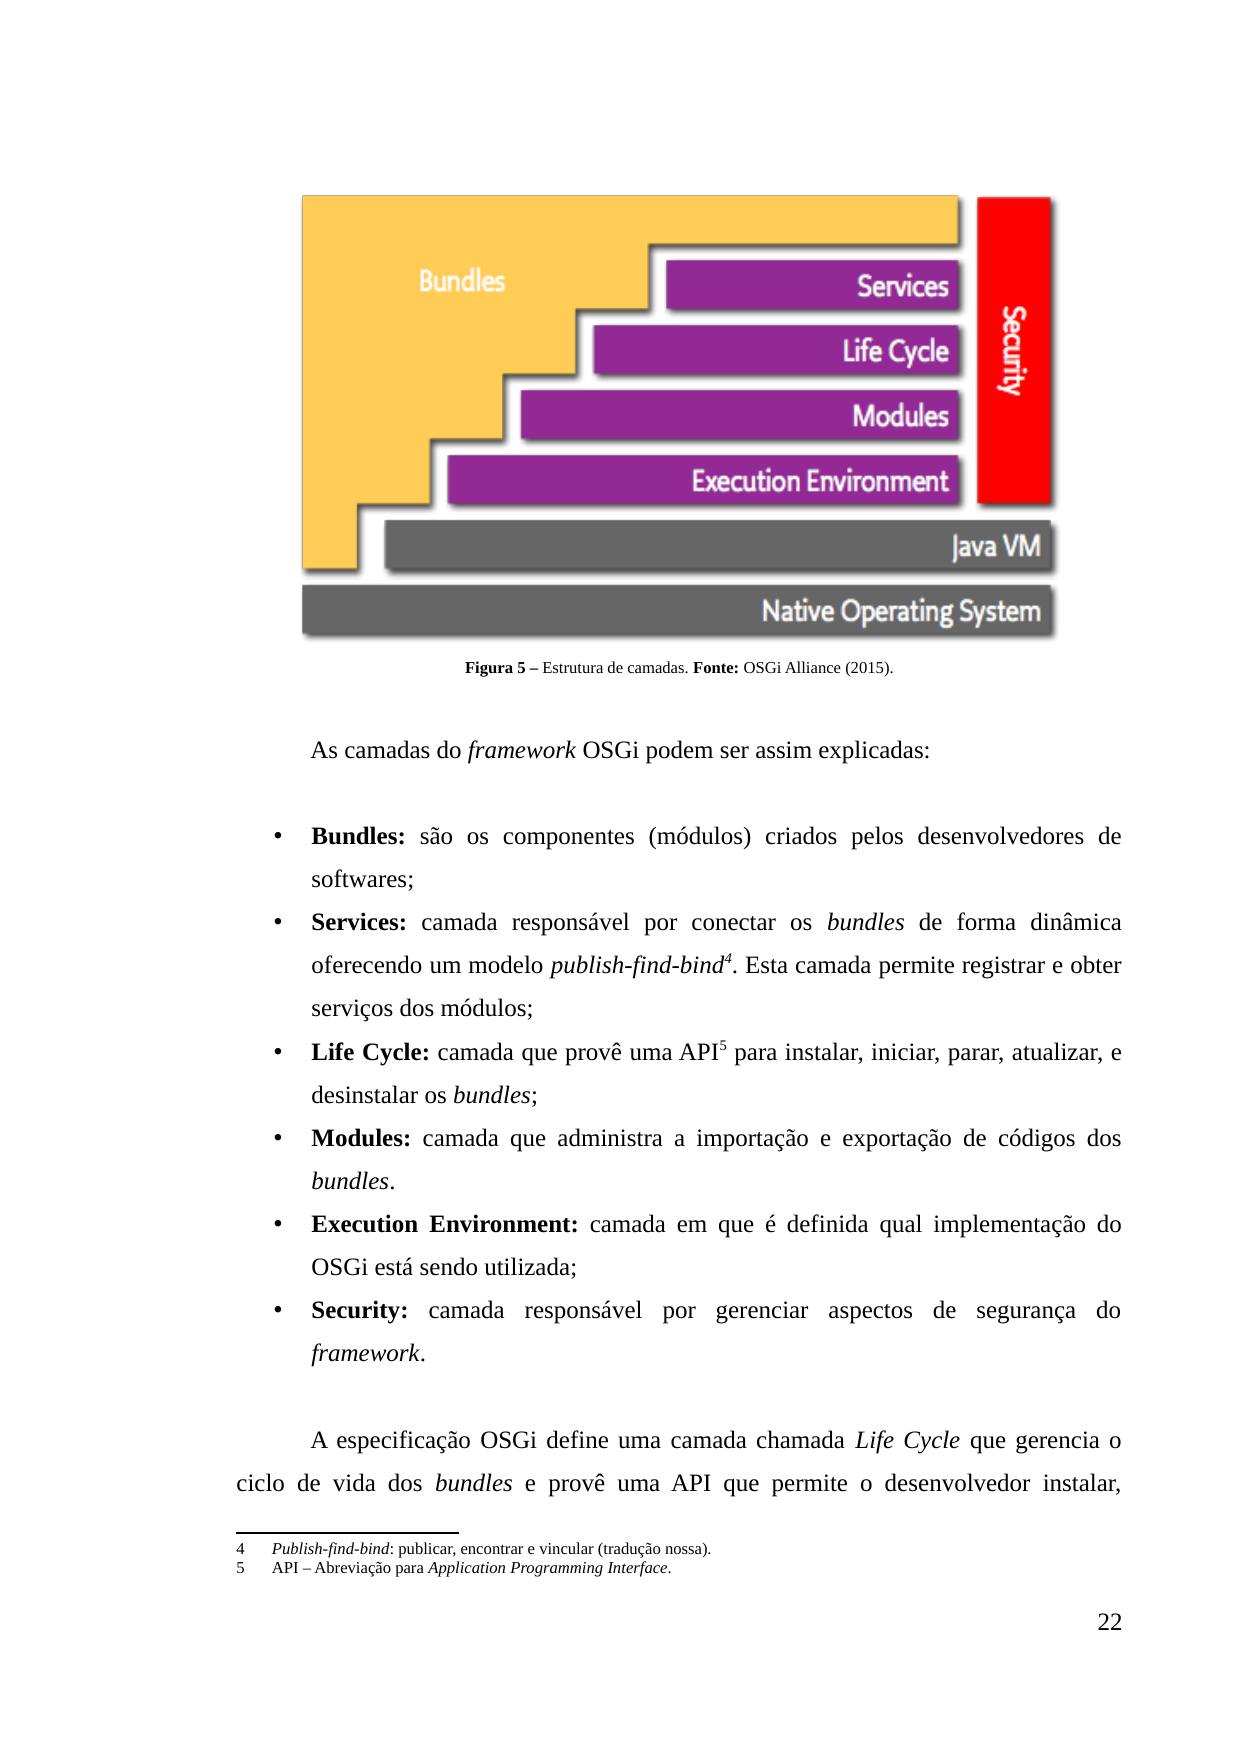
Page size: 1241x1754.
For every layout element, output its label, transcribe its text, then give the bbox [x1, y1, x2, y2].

list Modules: camada que administra a importação e exportação de códigos dos bundles. [274, 1123, 1122, 1195]
list Services: camada responsável por conectar os bundles de forma dinâmica oferecendo um modelo publish-find-bind. Esta camada permite registrar e obter serviços dos módulos; [274, 907, 1122, 1022]
text As camadas do framework OSGi podem ser assim explicadas: [236, 735, 1122, 763]
list Life Cycle: camada que provê uma API para instalar, iniciar, parar, atualizar, e desinstalar os bundles; [274, 1037, 1122, 1108]
list Bundles: são os componentes (módulos) criados pelos desenvolvedores de softwares; [274, 821, 1122, 893]
text Figura 5 – Estrutura de camadas. Fonte: OSGi Alliance (2015). [235, 177, 1123, 677]
text A especificação OSGi define uma camada chamada Life Cycle que gerencia o ciclo de vida dos bundles e provê uma API que permite o desenvolvedor instalar, [236, 1425, 1122, 1497]
list Publish-find-bind: publicar, encontrar e vincular (tradução nossa). [236, 1539, 1122, 1558]
picture [284, 177, 1074, 659]
list Execution Environment: camada em que é definida qual implementação do OSGi está sendo utilizada; [274, 1209, 1122, 1281]
list API – Abreviação para Application Programming Interface. [236, 1558, 1122, 1577]
list Security: camada responsável por gerenciar aspectos de segurança do framework. [274, 1295, 1122, 1367]
